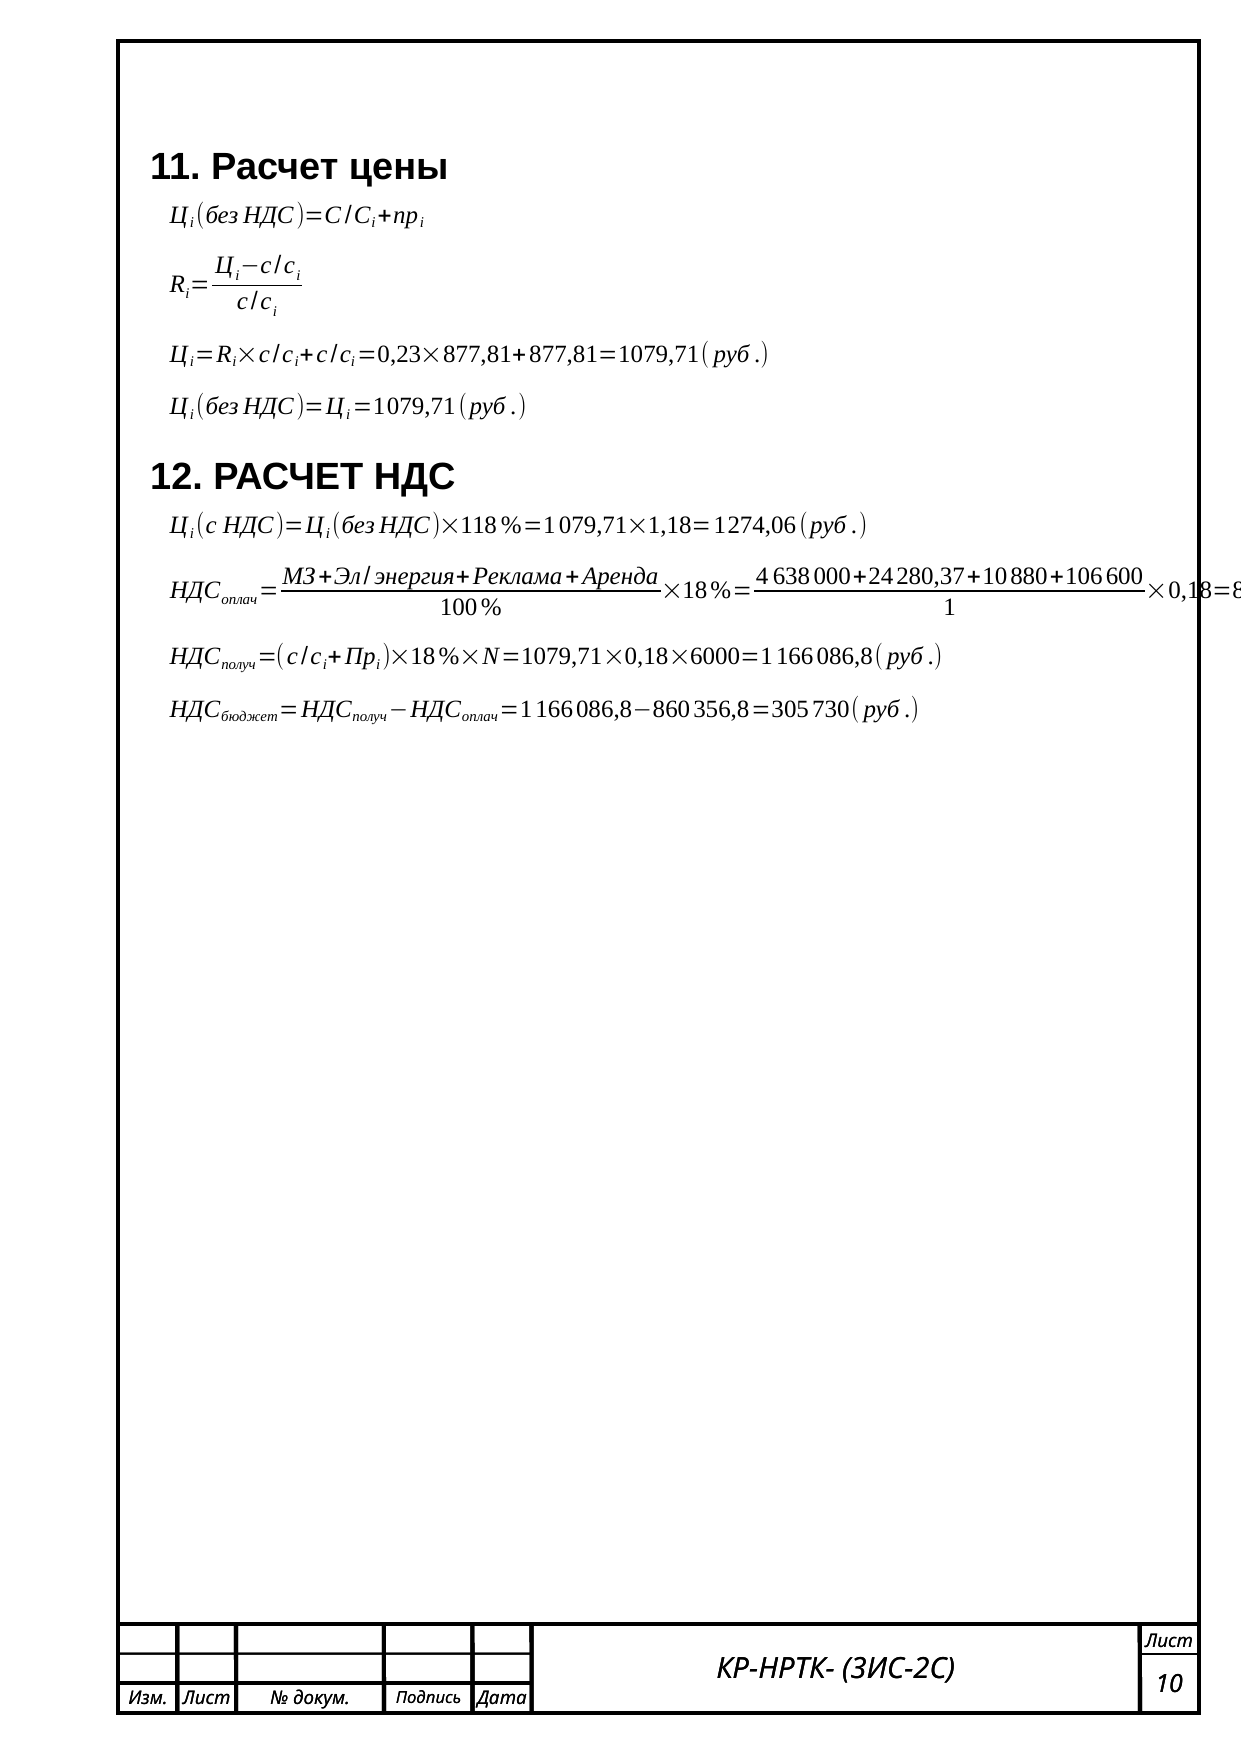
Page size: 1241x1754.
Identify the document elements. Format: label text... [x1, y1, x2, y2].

subtitle 11. Расчет цены [150, 143, 1122, 187]
subtitle 12. РАСЧЕТ НДС [150, 454, 1122, 497]
